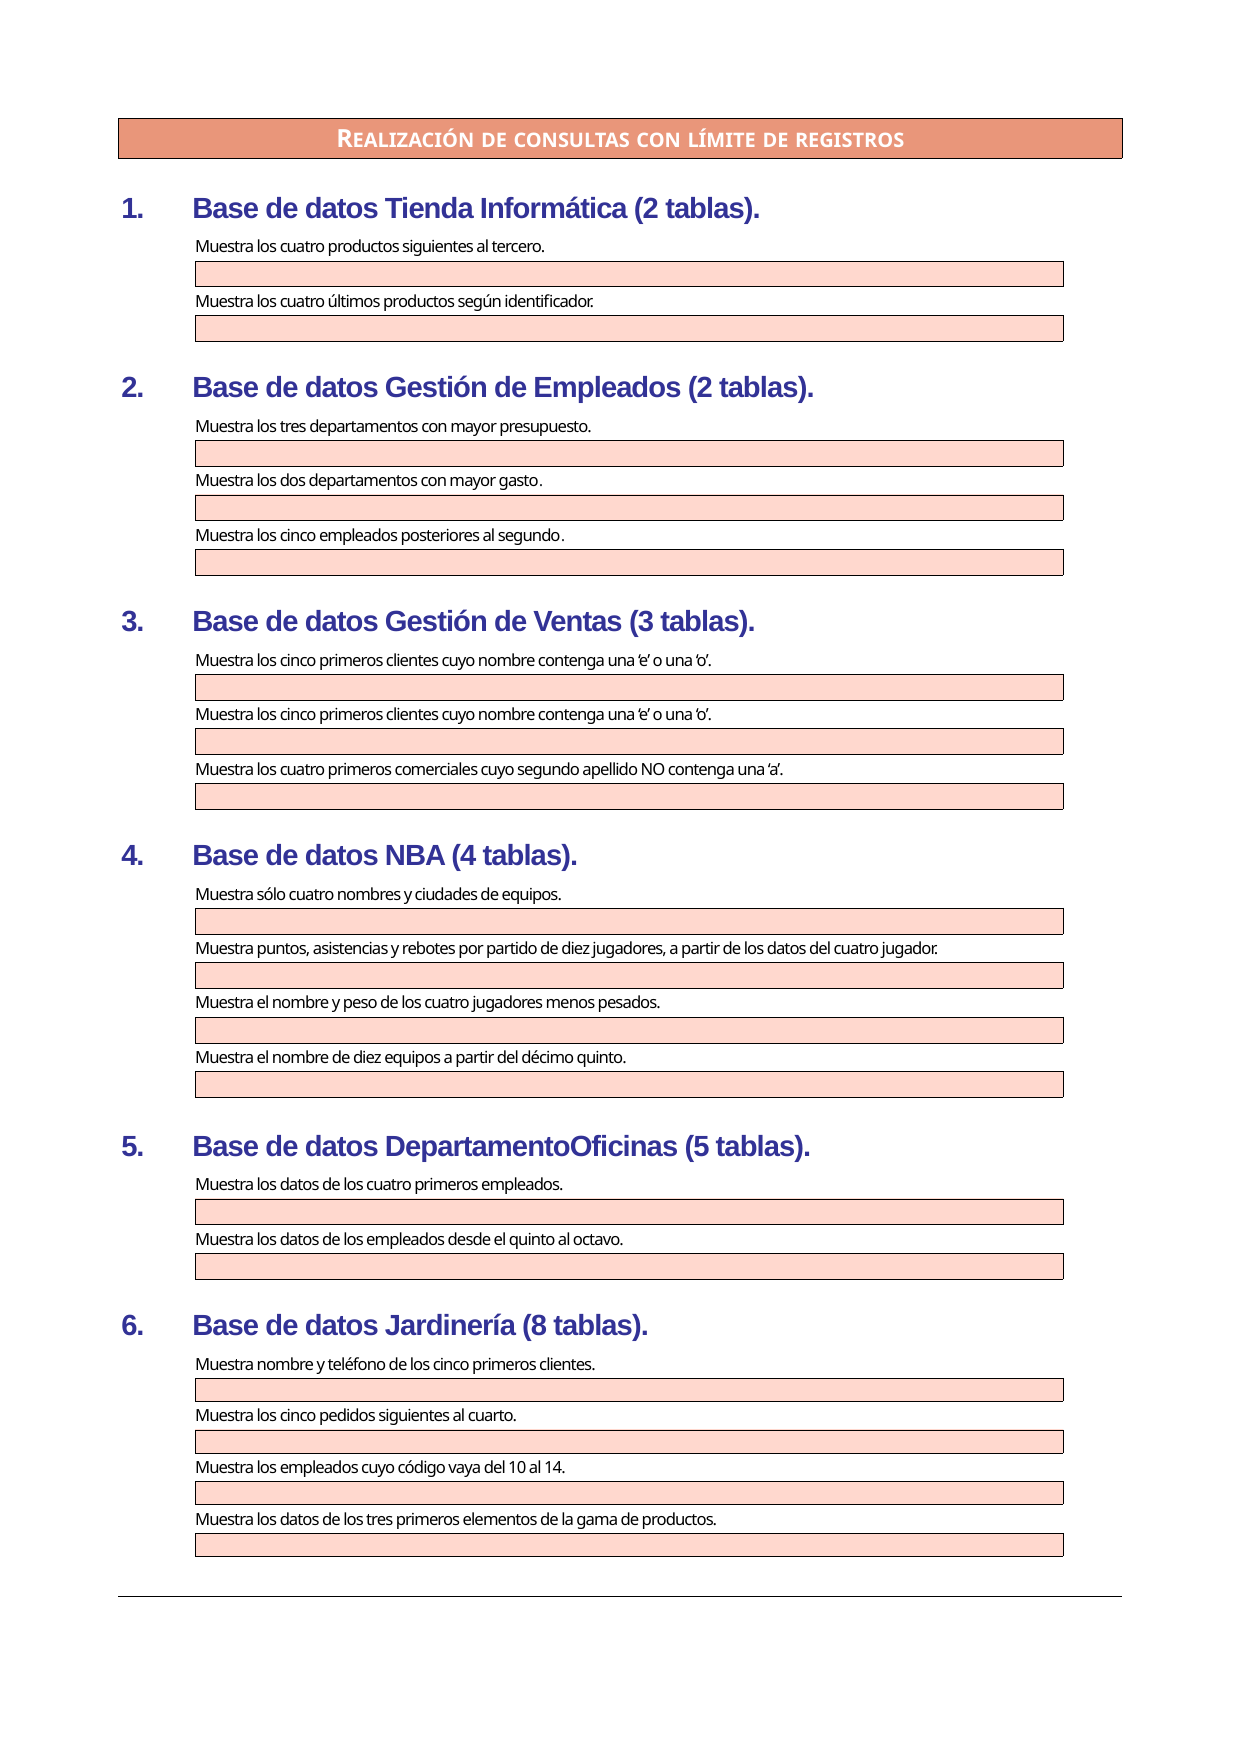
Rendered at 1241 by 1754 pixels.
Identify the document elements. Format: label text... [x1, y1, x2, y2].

text Muestra los datos de los cuatro primeros empleados. [192, 1170, 1122, 1198]
text Muestra sólo cuatro nombres y ciudades de equipos. [192, 879, 1122, 908]
text Muestra el nombre y peso de los cuatro jugadores menos pesados. [192, 988, 1122, 1017]
text 5. Base de datos DepartamentoOficinas (5 tablas). [118, 1126, 1122, 1165]
text Muestra los cinco primeros clientes cuyo nombre contenga una ‘e’ o una ‘o’. [192, 700, 1122, 728]
text Muestra los cinco pedidos siguientes al cuarto. [192, 1401, 1122, 1429]
text Muestra nombre y teléfono de los cinco primeros clientes. [192, 1349, 1122, 1378]
text Muestra los datos de los tres primeros elementos de la gama de productos. [192, 1504, 1122, 1533]
text Muestra los tres departamentos con mayor presupuesto. [192, 411, 1122, 440]
text Muestra puntos, asistencias y rebotes por partido de diez jugadores, a partir de los datos del cuatro jugador. [192, 934, 1122, 962]
text 1. Base de datos Tienda Informática (2 tablas). [118, 188, 1122, 227]
text Muestra los cinco empleados posteriores al segundo. [192, 520, 1122, 549]
text 6. Base de datos Jardinería (8 tablas). [118, 1305, 1122, 1344]
text Muestra los cuatro últimos productos según identificador. [192, 287, 1122, 315]
text 2. Base de datos Gestión de Empleados (2 tablas). [118, 367, 1122, 406]
text Muestra los empleados cuyo código vaya del 10 al 14. [192, 1453, 1122, 1481]
text Muestra los cuatro productos siguientes al tercero. [192, 232, 1122, 261]
text Muestra los datos de los empleados desde el quinto al octavo. [192, 1224, 1122, 1253]
text Muestra los cuatro primeros comerciales cuyo segundo apellido NO contenga una ‘a’. [192, 754, 1122, 783]
text 4. Base de datos NBA (4 tablas). [118, 835, 1122, 874]
text 3. Base de datos Gestión de Ventas (3 tablas). [118, 601, 1122, 640]
text Muestra los dos departamentos con mayor gasto. [192, 466, 1122, 494]
text Muestra el nombre de diez equipos a partir del décimo quinto. [192, 1043, 1122, 1071]
text Muestra los cinco primeros clientes cuyo nombre contenga una ‘e’ o una ‘o’. [192, 645, 1122, 674]
